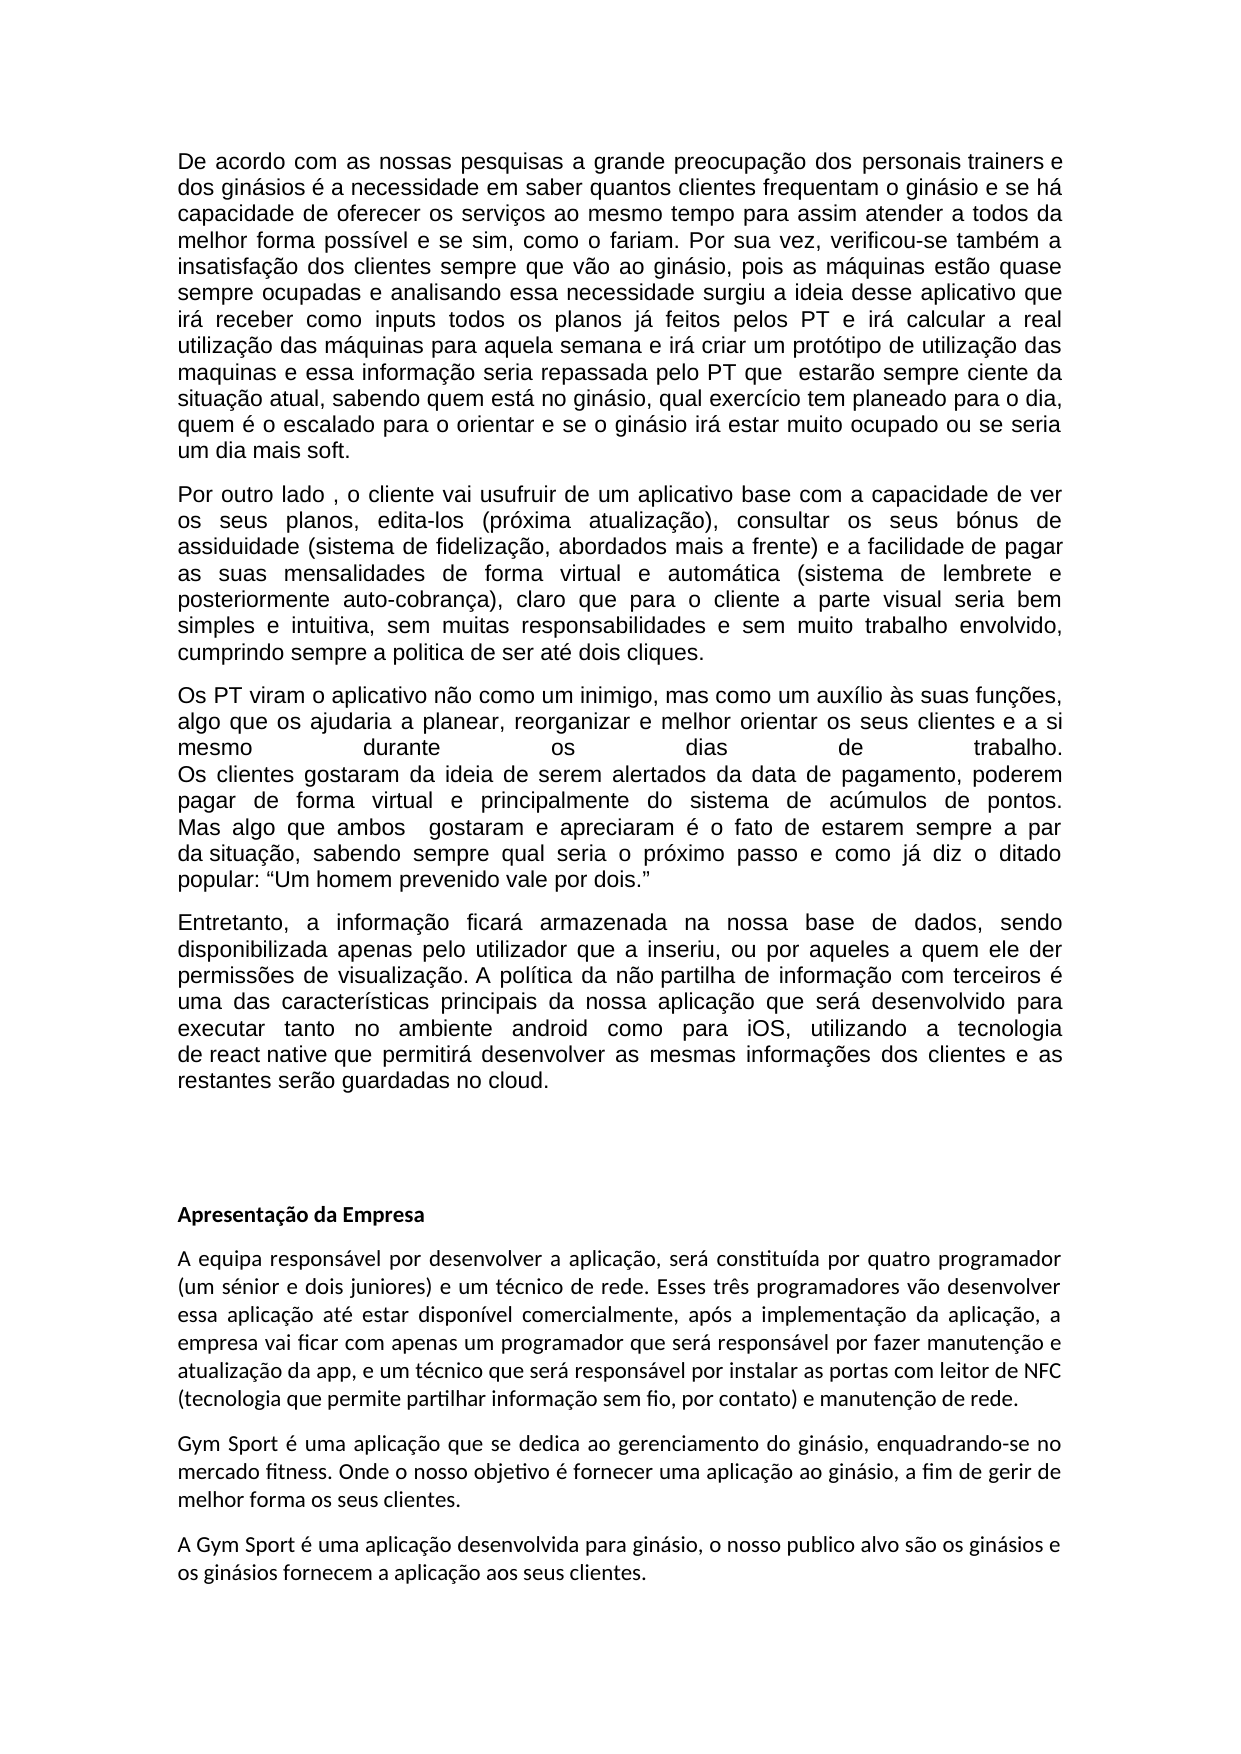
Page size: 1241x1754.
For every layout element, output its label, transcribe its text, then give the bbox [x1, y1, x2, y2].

text A Gym Sport é uma aplicação desenvolvida para ginásio, o nosso publico alvo são os ginásios e os ginásios fornecem a aplicação aos seus clientes. [177, 1530, 1063, 1586]
text A equipa responsável por desenvolver a aplicação, será constituída por quatro programador (um sénior e dois juniores) e um técnico de rede. Esses três programadores vão desenvolver essa aplicação até estar disponível comercialmente, após a implementação da aplicação, a empresa vai ficar com apenas um programador que será responsável por fazer manutenção e atualização da app, e um técnico que será responsável por instalar as portas com leitor de NFC (tecnologia que permite partilhar informação sem fio, por contato) e manutenção de rede. [177, 1244, 1063, 1412]
text ​Entretanto, a informação ficará armazenada na nossa base de dados, sendo disponibilizada apenas pelo utilizador que a inseriu, ou por aqueles a quem ele der permissões de visualização. A política da não partilha de informação com terceiros é uma das características principais da nossa aplicação que será desenvolvido para executar tanto no ambiente android como para iOS, utilizando a tecnologia de react native que permitirá desenvolver as mesmas informações dos clientes e as restantes serão guardadas no cloud. [177, 909, 1063, 1094]
text De acordo com as nossas pesquisas a grande preocupação dos personais trainers e dos ginásios é a necessidade em saber quantos clientes frequentam o ginásio e se há capacidade de oferecer os serviços ao mesmo tempo para assim atender a todos da melhor forma possível e se sim, como o fariam. Por sua vez, verificou-se também a insatisfação dos clientes sempre que vão ao ginásio, pois as máquinas estão quase sempre ocupadas e analisando essa necessidade surgiu a ideia desse aplicativo que irá receber como inputs todos os planos já feitos pelos PT e irá calcular a real utilização das máquinas para aquela semana e irá criar um protótipo de utilização das maquinas e essa informação seria repassada pelo PT que estarão sempre ciente da situação atual, sabendo quem está no ginásio, qual exercício tem planeado para o dia, quem é o escalado para o orientar e se o ginásio irá estar muito ocupado ou se seria um dia mais soft. [177, 148, 1063, 464]
text Por outro lado , o cliente vai usufruir de um aplicativo base com a capacidade de ver os seus planos, edita-los (próxima atualização), consultar os seus bónus de assiduidade (sistema de fidelização, abordados mais a frente) e a facilidade de pagar as suas mensalidades de forma virtual e automática (sistema de lembrete e posteriormente auto-cobrança), claro que para o cliente a parte visual seria bem simples e intuitiva, sem muitas responsabilidades e sem muito trabalho envolvido, cumprindo sempre a politica de ser até dois cliques. [177, 481, 1063, 665]
text Os PT viram o aplicativo não como um inimigo, mas como um auxílio às suas funções, algo que os ajudaria a planear, reorganizar e melhor orientar os seus clientes e a si mesmo durante os dias de trabalho. Os clientes gostaram da ideia de serem alertados da data de pagamento, poderem pagar de forma virtual e principalmente do sistema de acúmulos de pontos. Mas algo que ambos gostaram e apreciaram é o fato de estarem sempre a par da situação, sabendo sempre qual seria o próximo passo e como já diz o ditado popular: “Um homem prevenido vale por dois.” [177, 682, 1063, 892]
text Gym Sport é uma aplicação que se dedica ao gerenciamento do ginásio, enquadrando-se no mercado fitness. Onde o nosso objetivo é fornecer uma aplicação ao ginásio, a fim de gerir de melhor forma os seus clientes. [177, 1429, 1063, 1513]
text Apresentação da Empresa [177, 1200, 1063, 1228]
